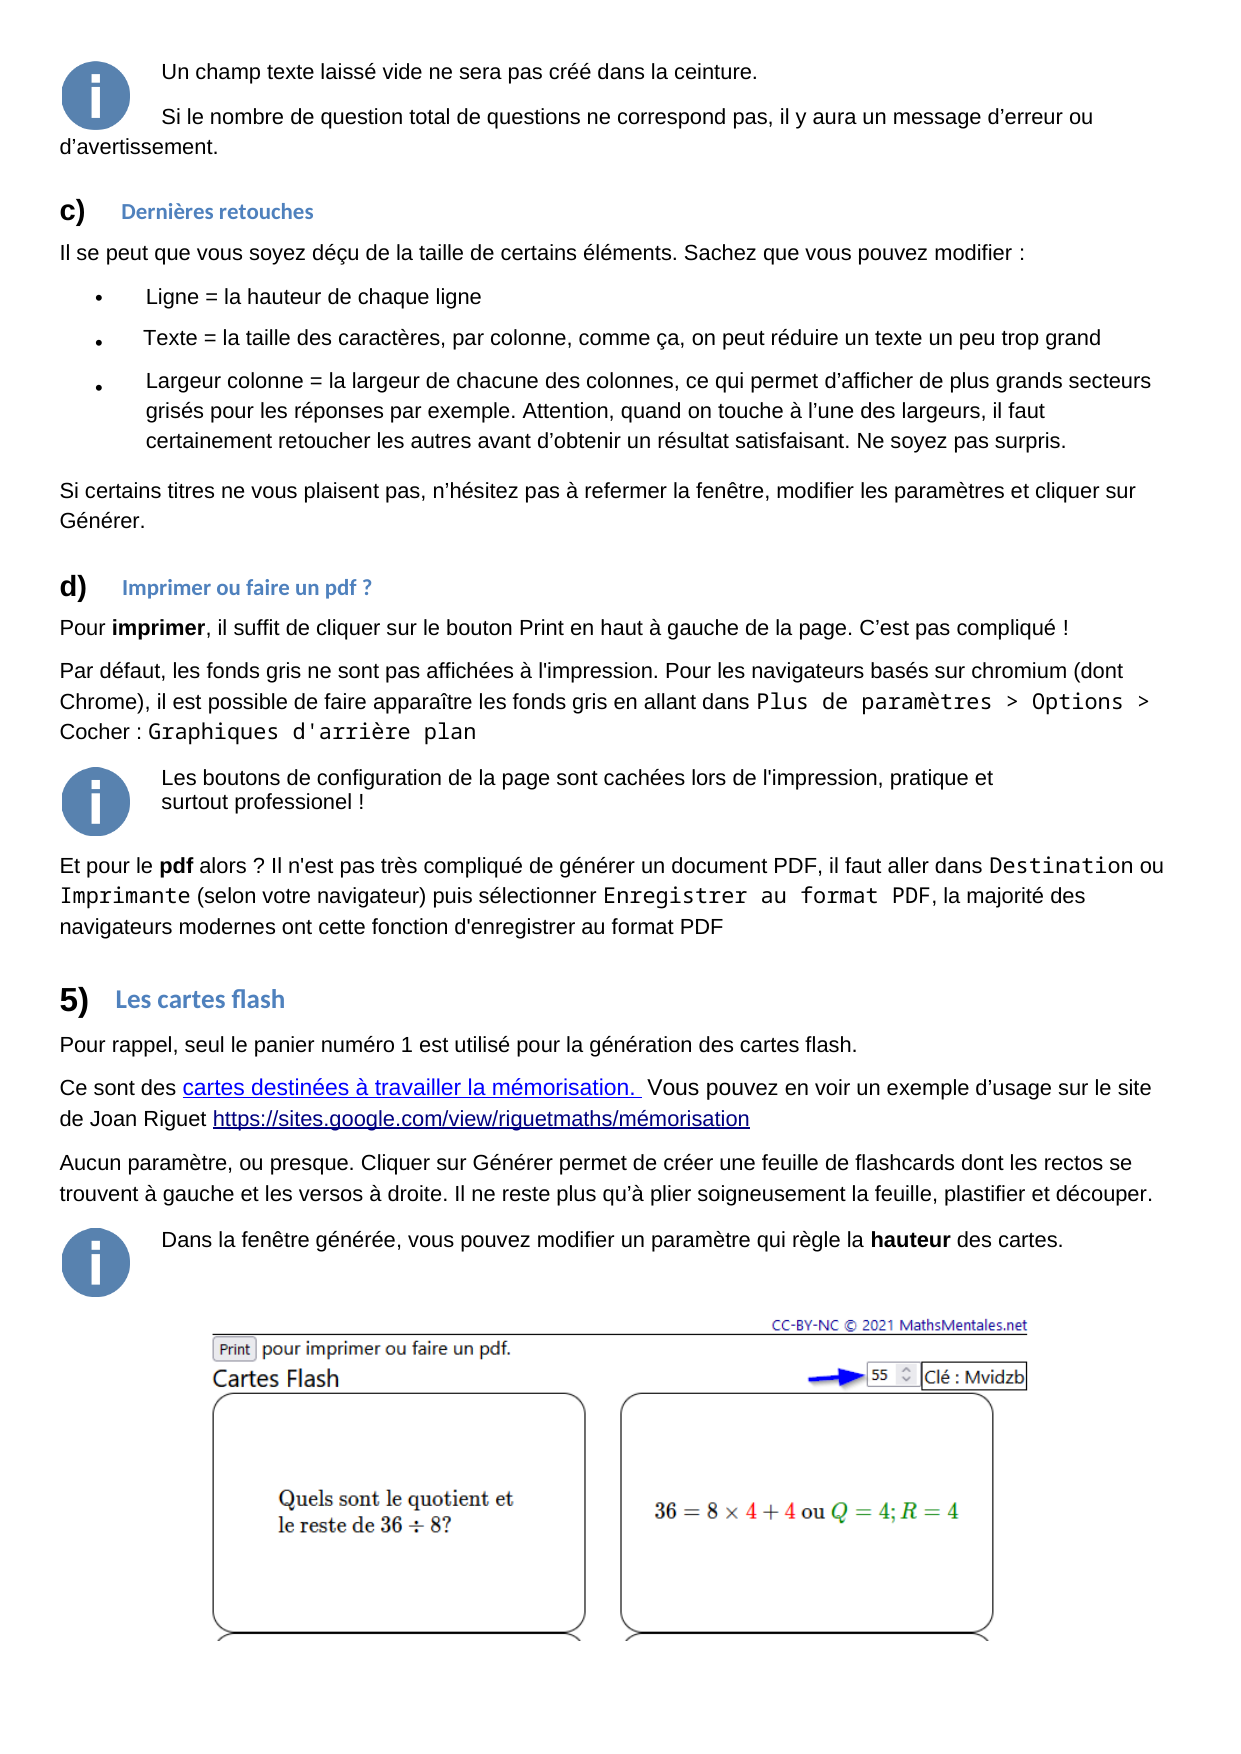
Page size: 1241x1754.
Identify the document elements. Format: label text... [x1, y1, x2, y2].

text Aucun paramètre, ou presque. Cliquer sur Générer permet de créer une feuille de flashcards dont les rectos se trouvent à gauche et les versos à droite. Il ne reste plus qu’à plier soigneusement la feuille, plastifier et découper. [59, 1147, 1182, 1207]
picture [62, 1228, 130, 1297]
table_header [60, 1217, 141, 1304]
picture [208, 1312, 1033, 1641]
text Ce sont des cartes destinées à travailler la mémorisation. Vous pouvez en voir un exemple d’usage sur le site de Joan Riguet https://sites.google.com/view/riguetmaths/mémorisation [59, 1072, 1182, 1132]
table_header c) [59, 177, 110, 234]
table_header Ligne = la hauteur de chaque ligne Texte = la taille des caractères, par colonne, comme ça, on peut réduire un texte un peu trop grand Largeur colonne = la largeur de chacune des colonnes, ce qui permet d’afficher de plus grands secteurs grisés pour les réponses par exemple. Attention, quand on touche à l’une des largeurs, il faut certainement retoucher les autres avant d’obtenir un résultat satisfaisant. Ne soyez pas surpris. [120, 275, 1176, 470]
text Il se peut que vous soyez déçu de la taille de certains éléments. Sachez que vous pouvez modifier : [59, 240, 1182, 265]
table_header d) [59, 552, 111, 609]
text Et pour le pdf alors ? Il n'est pas très compliqué de générer un document PDF, il faut aller dans Destination ou Imprimante (selon votre navigateur) puis sélectionner Enregistrer au format PDF, la majorité des navigateurs modernes ont cette fonction d'enregistrer au format PDF [59, 849, 1182, 940]
text Si certains titres ne vous plaisent pas, n’hésitez pas à refermer la fenêtre, modifier les paramètres et cliquer sur Générer. [59, 474, 1182, 534]
table_header • • • [78, 275, 119, 470]
table_header Un champ texte laissé vide ne sera pas créé dans la ceinture. Si le nombre de question total de questions ne correspond pas, il y aura un message d’erreur ou [141, 45, 1135, 133]
table_header 5) [59, 961, 104, 1026]
table_header [60, 45, 141, 133]
table_header Imprimer ou faire un pdf ? [111, 552, 840, 609]
text Pour imprimer, il suffit de cliquer sur le bouton Print en haut à gauche de la page. C’est pas compliqué ! [59, 616, 1182, 640]
table_header Dans la fenêtre générée, vous pouvez modifier un paramètre qui règle la hauteur des cartes. [141, 1217, 1117, 1304]
text d’avertissement. [59, 135, 1182, 159]
table_header [60, 756, 141, 846]
text Par défaut, les fonds gris ne sont pas affichées à l'impression. Pour les navigateurs basés sur chromium (dont Chrome), il est possible de faire apparaître les fonds gris en allant dans Plus de paramètres > Options > Cocher : Graphiques d'arrière plan [59, 655, 1182, 745]
picture [62, 767, 130, 836]
table_header Les boutons de configuration de la page sont cachées lors de l'impression, pratique et surtout professionel ! [141, 756, 1020, 846]
table_header Dernières retouches [110, 177, 800, 234]
picture [62, 61, 130, 130]
text Pour rappel, seul le panier numéro 1 est utilisé pour la génération des cartes flash. [59, 1033, 1182, 1057]
table_header Les cartes flash [104, 961, 777, 1026]
